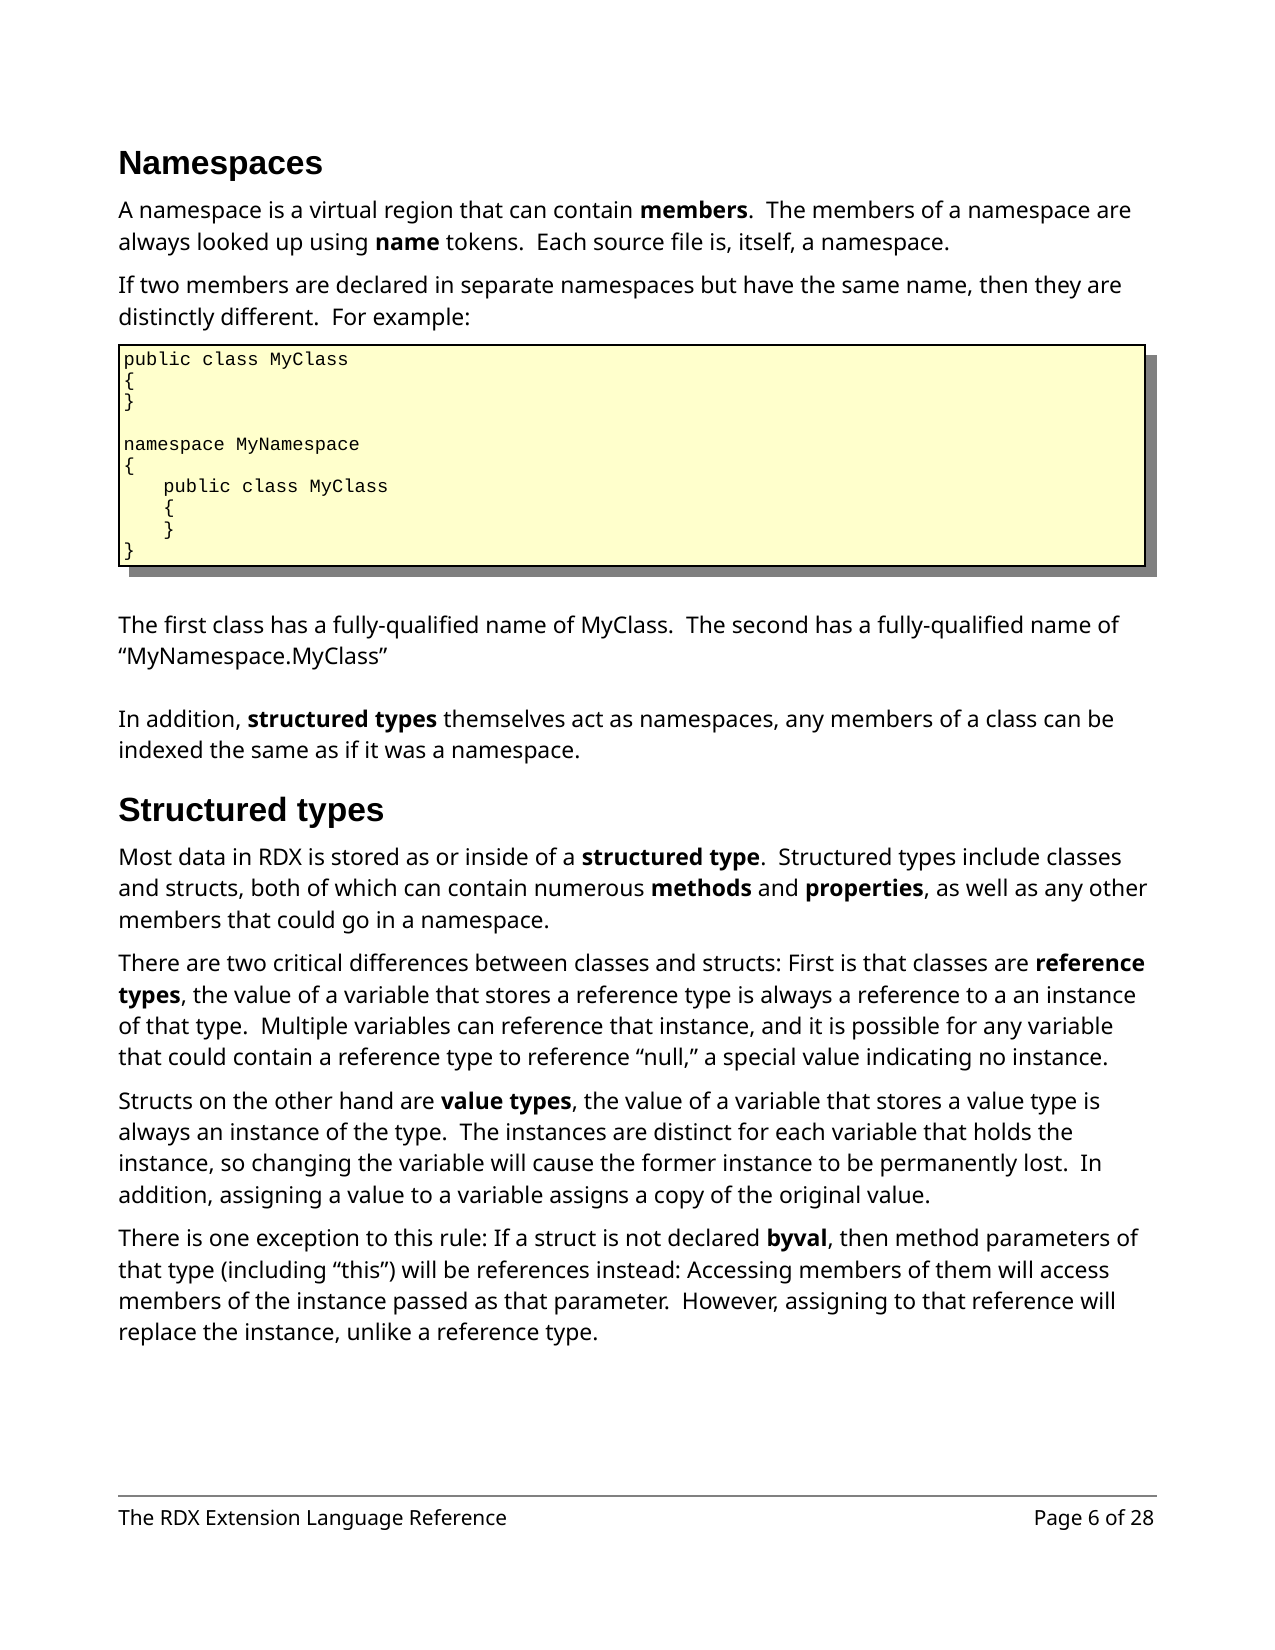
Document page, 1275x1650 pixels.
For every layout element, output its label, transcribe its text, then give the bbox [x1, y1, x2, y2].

text The first class has a fully-qualified name of MyClass. The second has a fully-qualified name of “MyNamespace.MyClass” [118, 609, 1157, 671]
text A namespace is a virtual region that can contain members. The members of a namespace are always looked up using name tokens. Each source file is, itself, a namespace. [118, 194, 1157, 257]
text There is one exception to this rule: If a struct is not declared byval, then method parameters of that type (including “this”) will be references instead: Accessing members of them will access members of the instance passed as that parameter. However, assigning to that reference will replace the instance, unlike a reference type. [118, 1222, 1157, 1347]
text } [120, 387, 1144, 408]
subtitle Namespaces [118, 143, 1157, 182]
text Most data in RDX is stored as or inside of a structured type. Structured types include classes and structs, both of which can contain numerous methods and properties, as well as any other members that could go in a namespace. [118, 841, 1157, 935]
text If two members are declared in separate namespaces but have the same name, then they are distinctly different. For example: [118, 269, 1157, 332]
text public class MyClass [120, 346, 1144, 366]
text namespace MyNamespace [120, 429, 1144, 451]
text } [120, 536, 1144, 565]
text In addition, structured types themselves act as namespaces, any members of a class can be indexed the same as if it was a namespace. [118, 702, 1157, 765]
text public class MyClass [120, 472, 1144, 493]
text } [120, 514, 1144, 536]
text Structs on the other hand are value types, the value of a variable that stores a value type is always an instance of the type. The instances are distinct for each variable that holds the instance, so changing the variable will cause the former instance to be permanently lost. In addition, assigning a value to a variable assigns a copy of the original value. [118, 1085, 1157, 1210]
text { [120, 451, 1144, 472]
text { [120, 366, 1144, 387]
text { [120, 493, 1144, 514]
subtitle Structured types [118, 790, 1157, 829]
text There are two critical differences between classes and structs: First is that classes are reference types, the value of a variable that stores a reference type is always a reference to a an instance of that type. Multiple variables can reference that instance, and it is possible for any variable that could contain a reference type to reference “null,” a special value indicating no instance. [118, 947, 1157, 1072]
